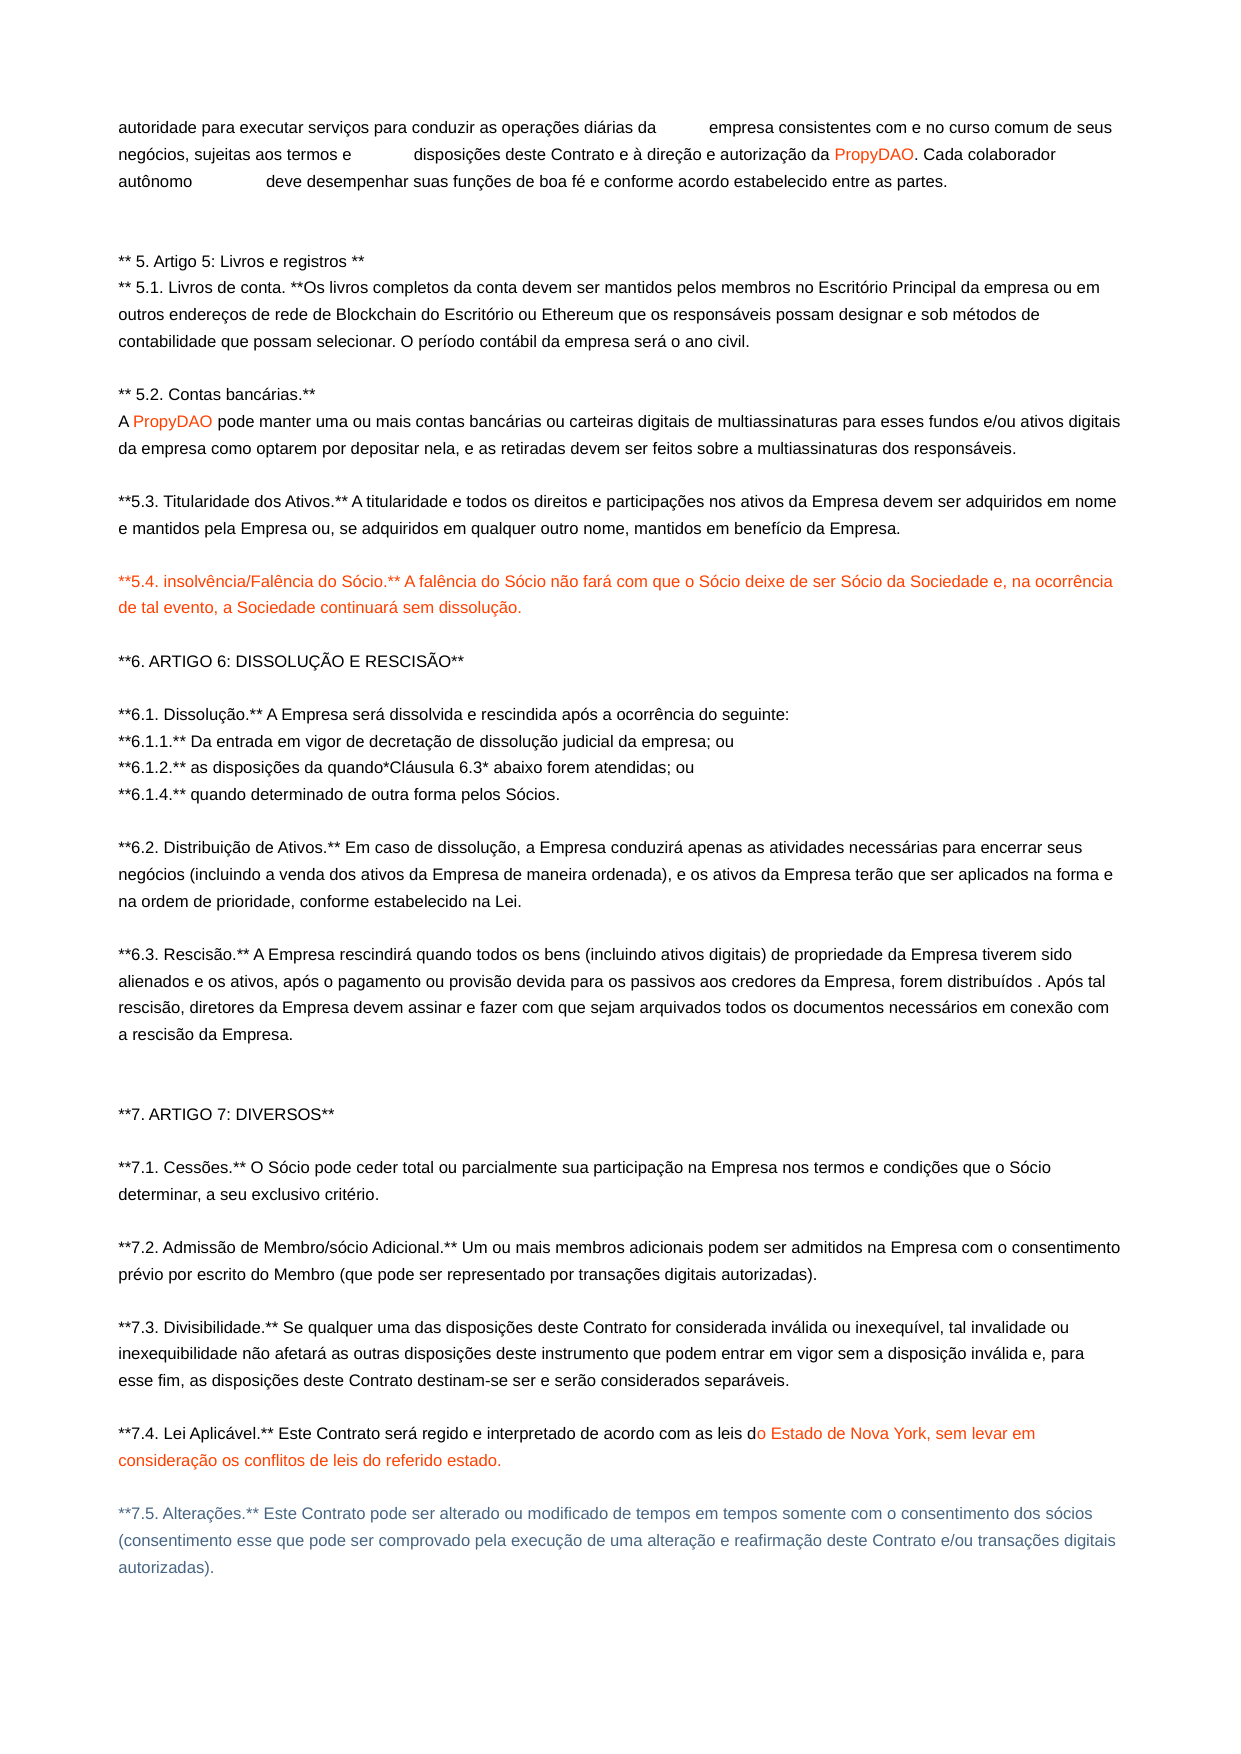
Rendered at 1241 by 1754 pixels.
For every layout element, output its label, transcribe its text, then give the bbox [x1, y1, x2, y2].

text ** 5. Artigo 5: Livros e registros ** [118, 252, 1122, 271]
text **5.3. Titularidade dos Ativos.** A titularidade e todos os direitos e participações nos ativos da Empresa devem ser adquiridos em nome e mantidos pela Empresa ou, se adquiridos em qualquer outro nome, mantidos em benefício da Empresa. [118, 492, 1122, 538]
text **7.3. Divisibilidade.** Se qualquer uma das disposições deste Contrato for considerada inválida ou inexequível, tal invalidade ou inexequibilidade não afetará as outras disposições deste instrumento que podem entrar em vigor sem a disposição inválida e, para esse fim, as disposições deste Contrato destinam-se ser e serão considerados separáveis. [118, 1317, 1122, 1390]
text **7.5. Alterações.** Este Contrato pode ser alterado ou modificado de tempos em tempos somente com o consentimento dos sócios (consentimento esse que pode ser comprovado pela execução de uma alteração e reafirmação deste Contrato e/ou transações digitais autorizadas). [118, 1504, 1122, 1577]
text **7.4. Lei Aplicável.** Este Contrato será regido e interpretado de acordo com as leis do Estado de Nova York, sem levar em consideração os conflitos de leis do referido estado. [118, 1424, 1122, 1470]
text **6.2. Distribuição de Ativos.** Em caso de dissolução, a Empresa conduzirá apenas as atividades necessárias para encerrar seus negócios (incluindo a venda dos ativos da Empresa de maneira ordenada), e os ativos da Empresa terão que ser aplicados na forma e na ordem de prioridade, conforme estabelecido na Lei. [118, 838, 1122, 911]
text **6.1.1.** Da entrada em vigor de decretação de dissolução judicial da empresa; ou [118, 731, 1122, 751]
text **7.1. Cessões.** O Sócio pode ceder total ou parcialmente sua participação na Empresa nos termos e condições que o Sócio determinar, a seu exclusivo critério. [118, 1158, 1122, 1203]
text **6.3. Rescisão.** A Empresa rescindirá quando todos os bens (incluindo ativos digitais) de propriedade da Empresa tiverem sido alienados e os ativos, após o pagamento ou provisão devida para os passivos aos credores da Empresa, forem distribuídos . Após tal rescisão, diretores da Empresa devem assinar e fazer com que sejam arquivados todos os documentos necessários em conexão com a rescisão da Empresa. [118, 945, 1122, 1044]
text **7.2. Admissão de Membro/sócio Adicional.** Um ou mais membros adicionais podem ser admitidos na Empresa com o consentimento prévio por escrito do Membro (que pode ser representado por transações digitais autorizadas). [118, 1237, 1122, 1283]
text ** 5.1. Livros de conta. **Os livros completos da conta devem ser mantidos pelos membros no Escritório Principal da empresa ou em outros endereços de rede de Blockchain do Escritório ou Ethereum que os responsáveis possam designar e sob métodos de contabilidade que possam selecionar. O período contábil da empresa será o ano civil. [118, 278, 1122, 351]
text **6. ARTIGO 6: DISSOLUÇÃO E RESCISÃO** [118, 651, 1122, 671]
text **6.1. Dissolução.** A Empresa será dissolvida e rescindida após a ocorrência do seguinte: [118, 704, 1122, 724]
text autoridade para executar serviços para conduzir as operações diárias da empresa consistentes com e no curso comum de seus negócios, sujeitas aos termos e disposições deste Contrato e à direção e autorização da PropyDAO. Cada colaborador autônomo deve desempenhar suas funções de boa fé e conforme acordo estabelecido entre as partes. [118, 118, 1122, 191]
text **6.1.4.** quando determinado de outra forma pelos Sócios. [118, 785, 1122, 804]
text **6.1.2.** as disposições da quando*Cláusula 6.3* abaixo forem atendidas; ou [118, 758, 1122, 777]
text **7. ARTIGO 7: DIVERSOS** [118, 1104, 1122, 1124]
text **5.4. insolvência/Falência do Sócio.** A falência do Sócio não fará com que o Sócio deixe de ser Sócio da Sociedade e, na ocorrência de tal evento, a Sociedade continuará sem dissolução. [118, 572, 1122, 617]
text ** 5.2. Contas bancárias.** A PropyDAO pode manter uma ou mais contas bancárias ou carteiras digitais de multiassinaturas para esses fundos e/ou ativos digitais da empresa como optarem por depositar nela, e as retiradas devem ser feitos sobre a multiassinaturas dos responsáveis. [118, 385, 1122, 458]
